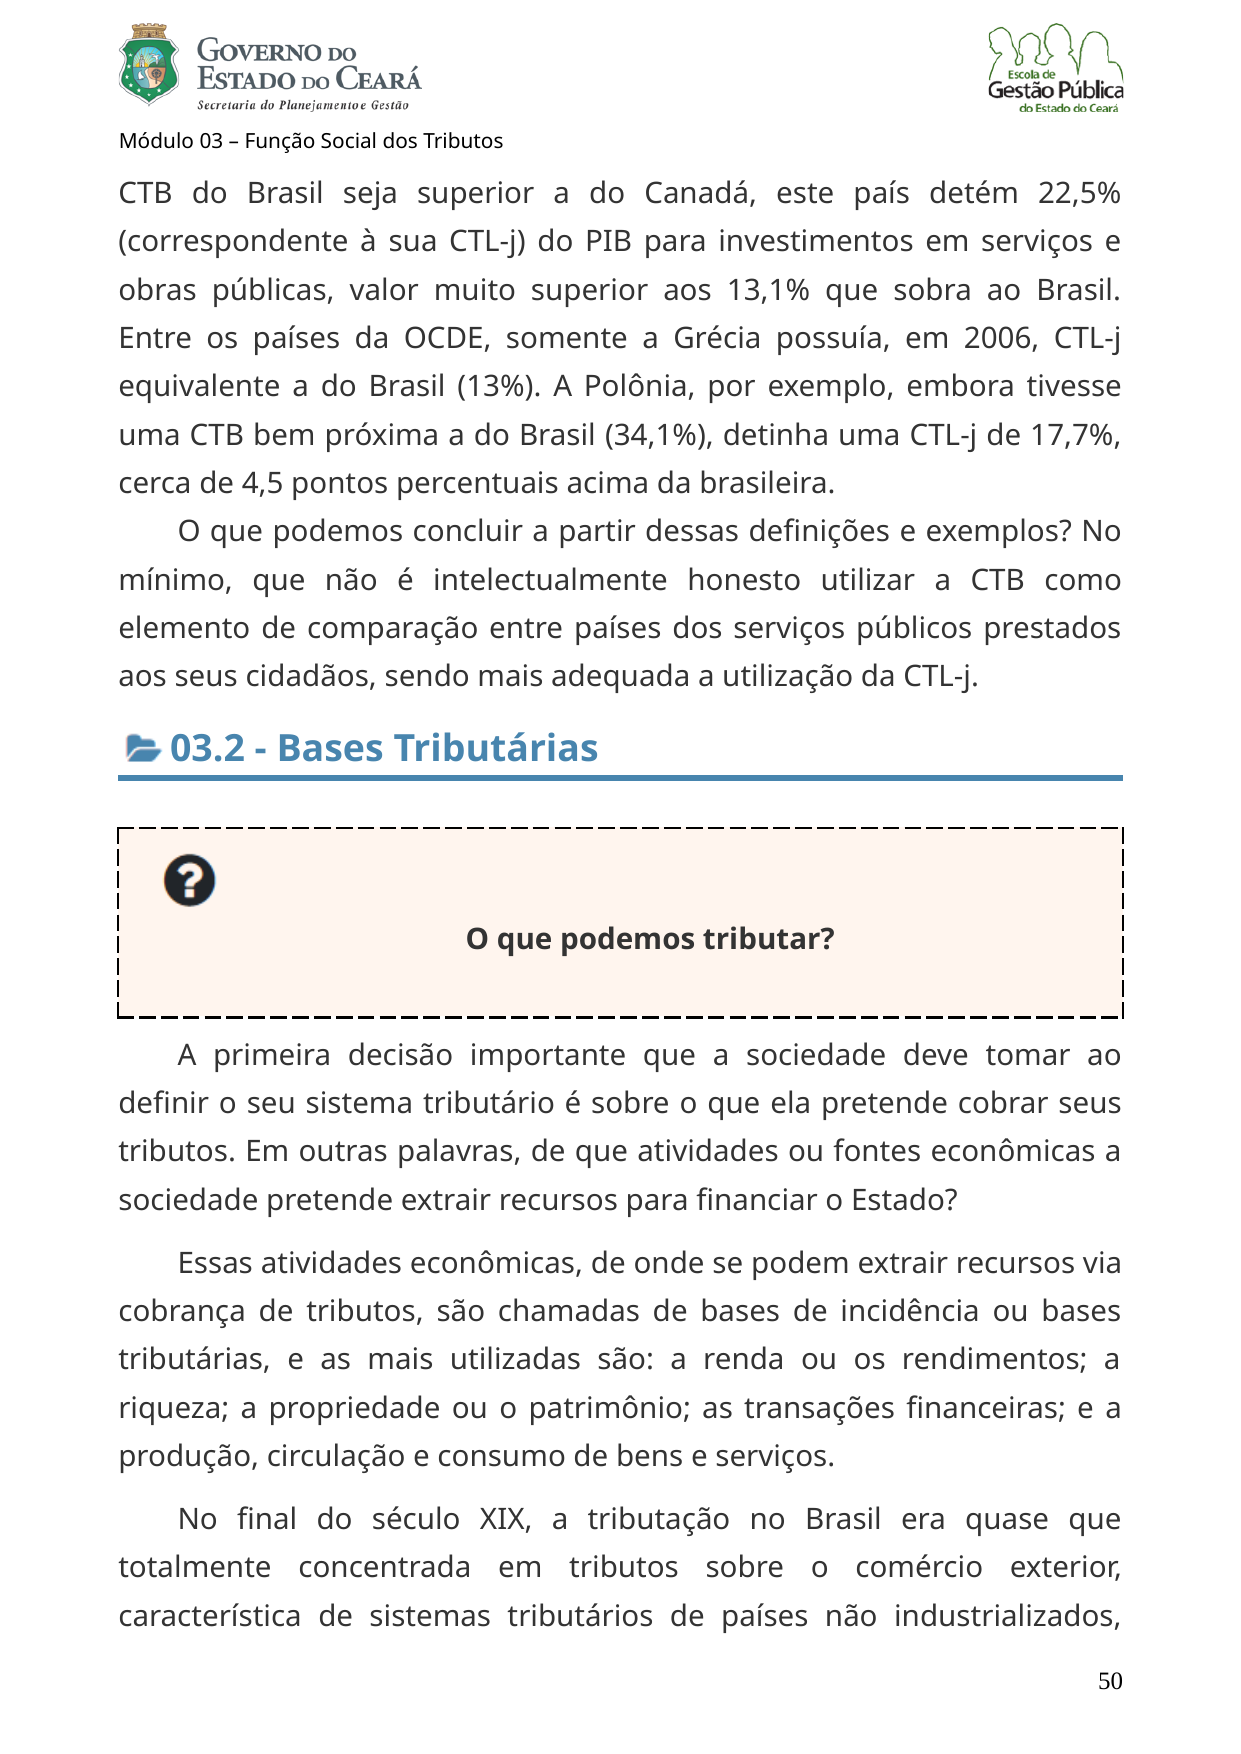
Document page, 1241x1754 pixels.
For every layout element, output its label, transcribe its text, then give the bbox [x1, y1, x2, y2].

picture [118, 23, 1124, 112]
text CTB do Brasil seja superior a do Canadá, este país detém 22,5% (correspondente à sua CTL-j) do PIB para investimentos em serviços e obras públicas, valor muito superior aos 13,1% que sobra ao Brasil. Entre os países da OCDE, somente a Grécia possuía, em 2006, CTL-j equivalente a do Brasil (13%). A Polônia, por exemplo, embora tivesse uma CTB bem próxima a do Brasil (34,1%), detinha uma CTL-j de 17,7%, cerca de 4,5 pontos percentuais acima da brasileira. [118, 172, 1123, 502]
subtitle 03.2 - Bases Tributárias [118, 718, 1123, 775]
table_header O que podemos tributar? [118, 827, 1123, 1016]
text No final do século XIX, a tributação no Brasil era quase que totalmente concentrada em tributos sobre o comércio exterior, característica de sistemas tributários de países não industrializados, [118, 1498, 1123, 1634]
picture [123, 732, 167, 770]
text Essas atividades econômicas, de onde se podem extrair recursos via cobrança de tributos, são chamadas de bases de incidência ou bases tributárias, e as mais utilizadas são: a renda ou os rendimentos; a riqueza; a propriedade ou o patrimônio; as transações financeiras; e a produção, circulação e consumo de bens e serviços. [118, 1241, 1123, 1475]
picture [152, 848, 232, 915]
text A primeira decisão importante que a sociedade deve tomar ao definir o seu sistema tributário é sobre o que ela pretende cobrar seus tributos. Em outras palavras, de que atividades ou fontes econômicas a sociedade pretende extrair recursos para financiar o Estado? [118, 1033, 1123, 1218]
text O que podemos concluir a partir dessas definições e exemplos? No mínimo, que não é intelectualmente honesto utilizar a CTB como elemento de comparação entre países dos serviços públicos prestados aos seus cidadãos, sendo mais adequada a utilização da CTL-j. [118, 510, 1123, 695]
